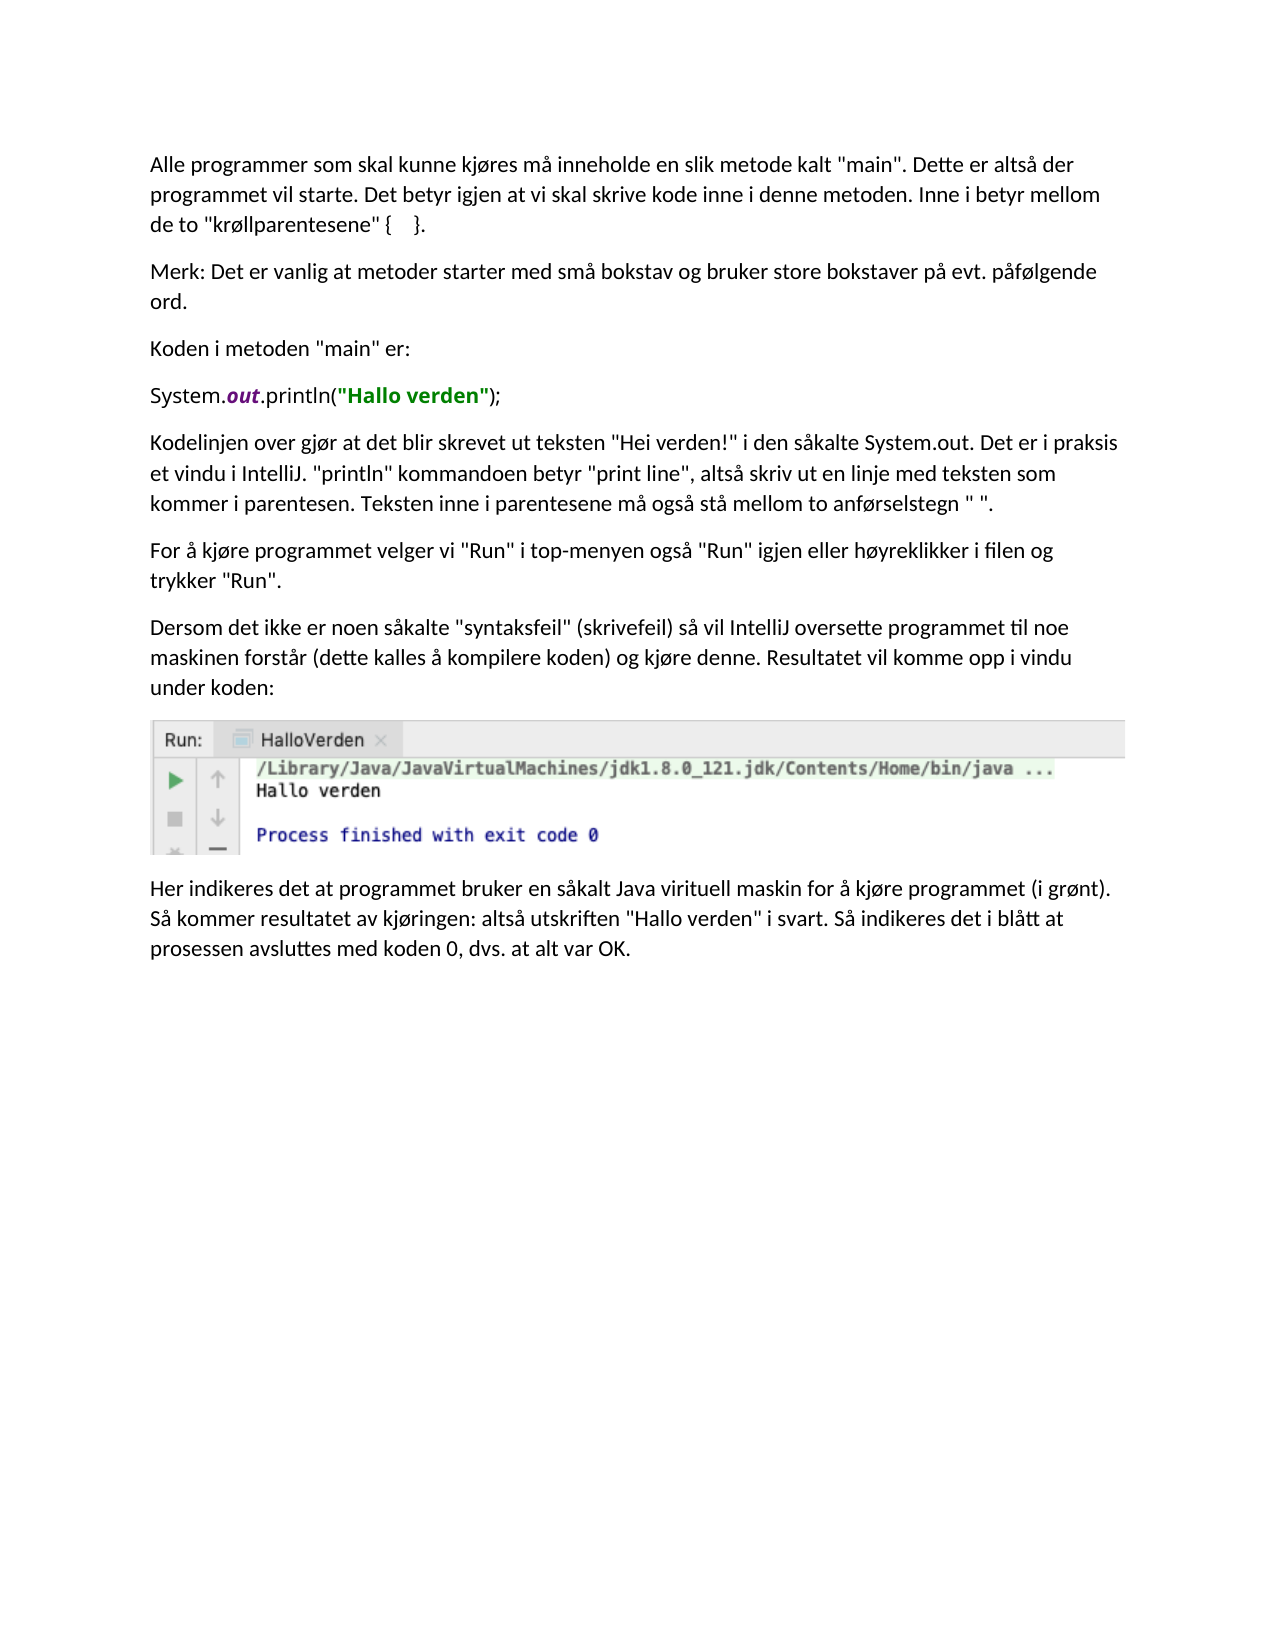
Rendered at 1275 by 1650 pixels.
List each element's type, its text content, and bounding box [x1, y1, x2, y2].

text Kodelinjen over gjør at det blir skrevet ut teksten "Hei verden!" i den såkalte System.out. Det er i praksis et vindu i IntelliJ. "println" kommandoen betyr "print line", altså skriv ut en linje med teksten som kommer i parentesen. Teksten inne i parentesene må også stå mellom to anførselstegn " ". [150, 428, 1125, 517]
text For å kjøre programmet velger vi "Run" i top-menyen også "Run" igjen eller høyreklikker i filen og trykker "Run". [150, 536, 1125, 594]
text Alle programmer som skal kunne kjøres må inneholde en slik metode kalt "main". Dette er altså der programmet vil starte. Det betyr igjen at vi skal skrive kode inne i denne metoden. Inne i betyr mellom de to "krøllparentesene" { }. [150, 150, 1125, 238]
text Her indikeres det at programmet bruker en såkalt Java virituell maskin for å kjøre programmet (i grønt). Så kommer resultatet av kjøringen: altså utskriften "Hallo verden" i svart. Så indikeres det i blått at prosessen avsluttes med koden 0, dvs. at alt var OK. [150, 874, 1125, 962]
text Dersom det ikke er noen såkalte "syntaksfeil" (skrivefeil) så vil IntelliJ oversette programmet til noe maskinen forstår (dette kalles å kompilere koden) og kjøre denne. Resultatet vil komme opp i vindu under koden: [150, 613, 1125, 701]
text Merk: Det er vanlig at metoder starter med små bokstav og bruker store bokstaver på evt. påfølgende ord. [150, 257, 1125, 316]
picture [150, 720, 1125, 855]
text Koden i metoden "main" er: [150, 334, 1125, 362]
text System.out.println("Hallo verden"); [150, 381, 1125, 410]
